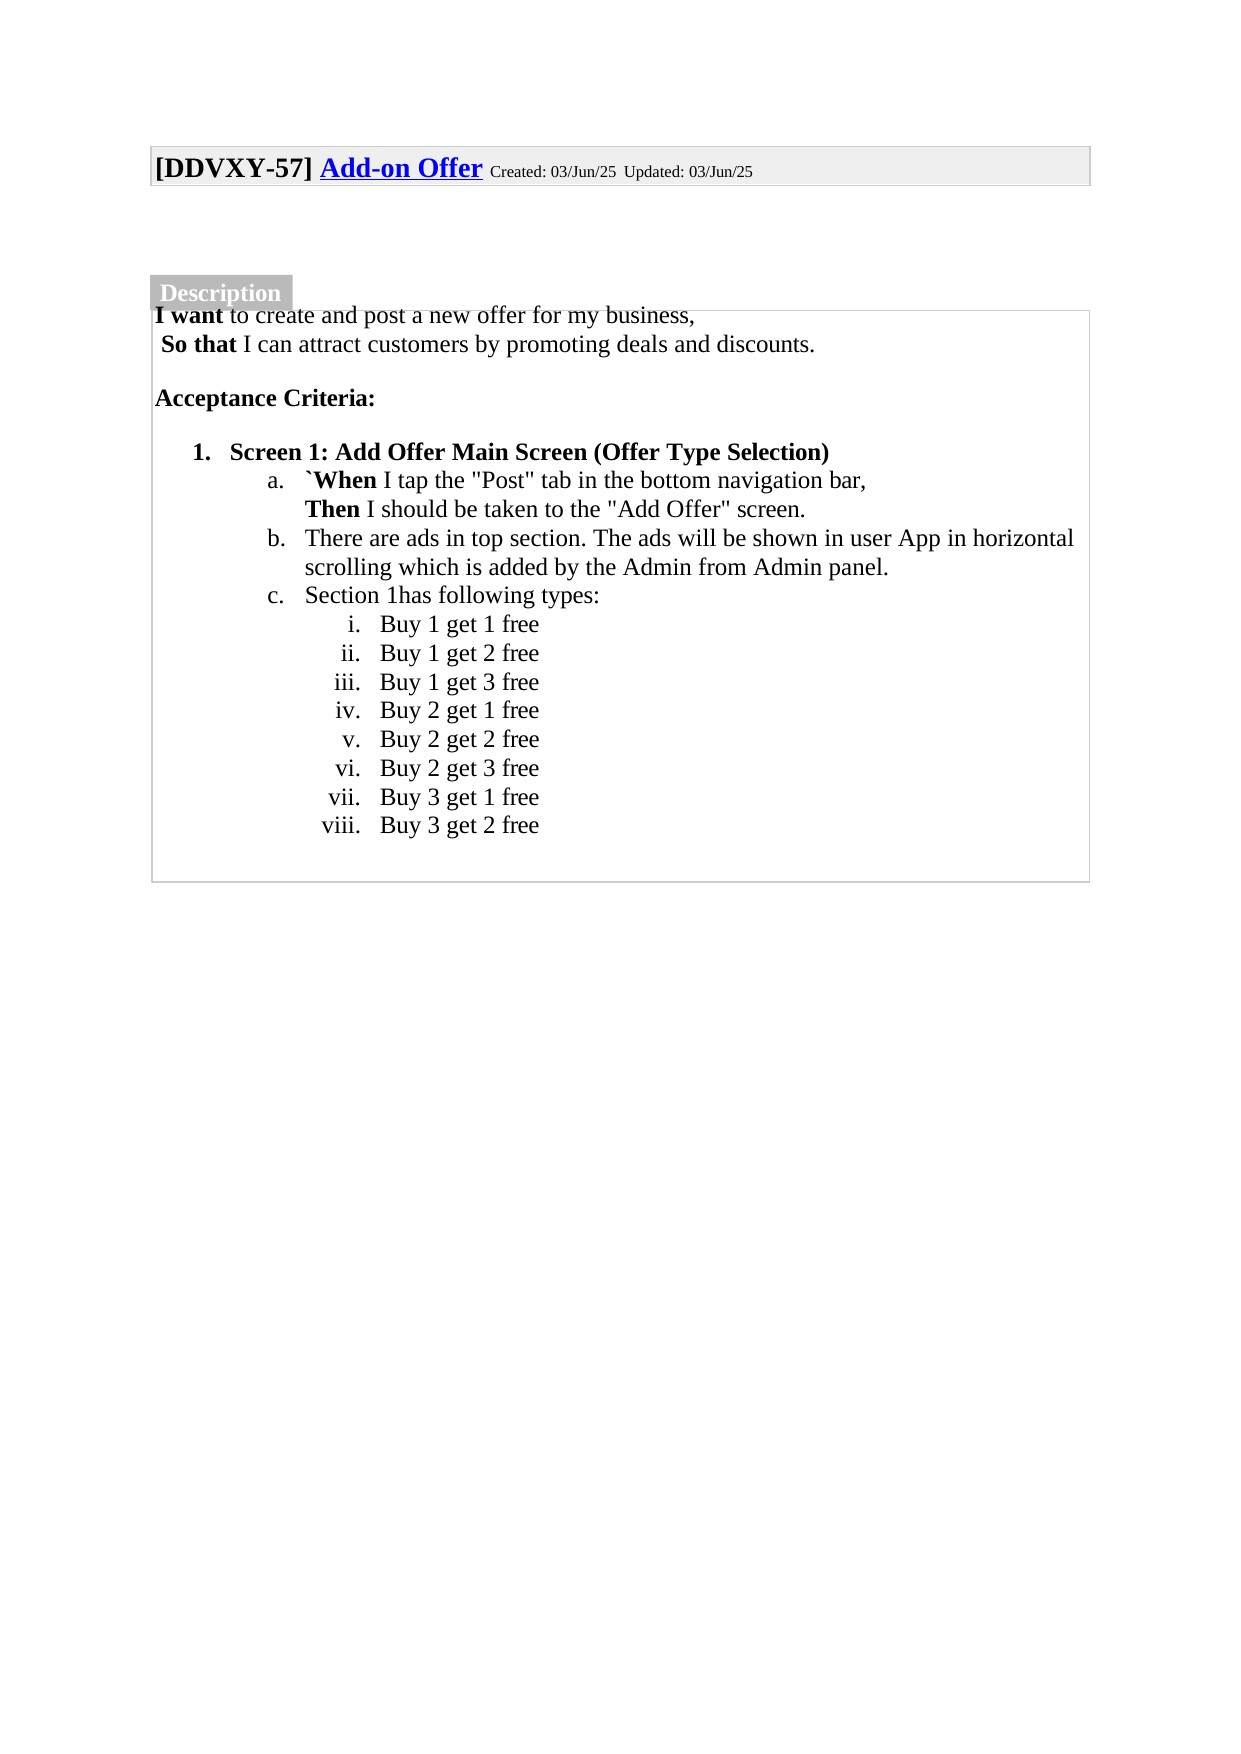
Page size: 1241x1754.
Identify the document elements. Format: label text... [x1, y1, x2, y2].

list `When I tap the "Post" tab in the bottom navigation bar, [267, 466, 1090, 494]
text Description [159, 278, 293, 301]
list Screen 1: Add Offer Main Screen (Offer Type Selection) [192, 437, 1090, 466]
list Buy 1 get 3 free [334, 667, 1090, 696]
list Buy 1 get 2 free [341, 638, 1090, 667]
text Acceptance Criteria: [154, 383, 1090, 412]
list Buy 2 get 1 free [335, 696, 1090, 724]
list Buy 2 get 2 free [342, 724, 1090, 753]
list Buy 3 get 2 free [321, 811, 1090, 839]
list Buy 3 get 1 free [328, 782, 1090, 811]
list Section 1has following types: [267, 581, 1090, 609]
list There are ads in top section. The ads will be shown in user App in horizontal scrolling which is added by the Admin from Admin panel. [267, 523, 1076, 581]
table_header [DDVXY-57] Add-on Offer Created: 03/Jun/25 Updated: 03/Jun/25 [152, 147, 1089, 184]
text Then I should be taken to the "Add Offer" screen. [304, 494, 1090, 523]
text So that I can attract customers by promoting deals and discounts. [161, 329, 1090, 358]
text I want to create and post a new offer for my business, [154, 301, 1090, 329]
list Buy 1 get 1 free [348, 609, 1090, 638]
list Buy 2 get 3 free [335, 753, 1090, 782]
